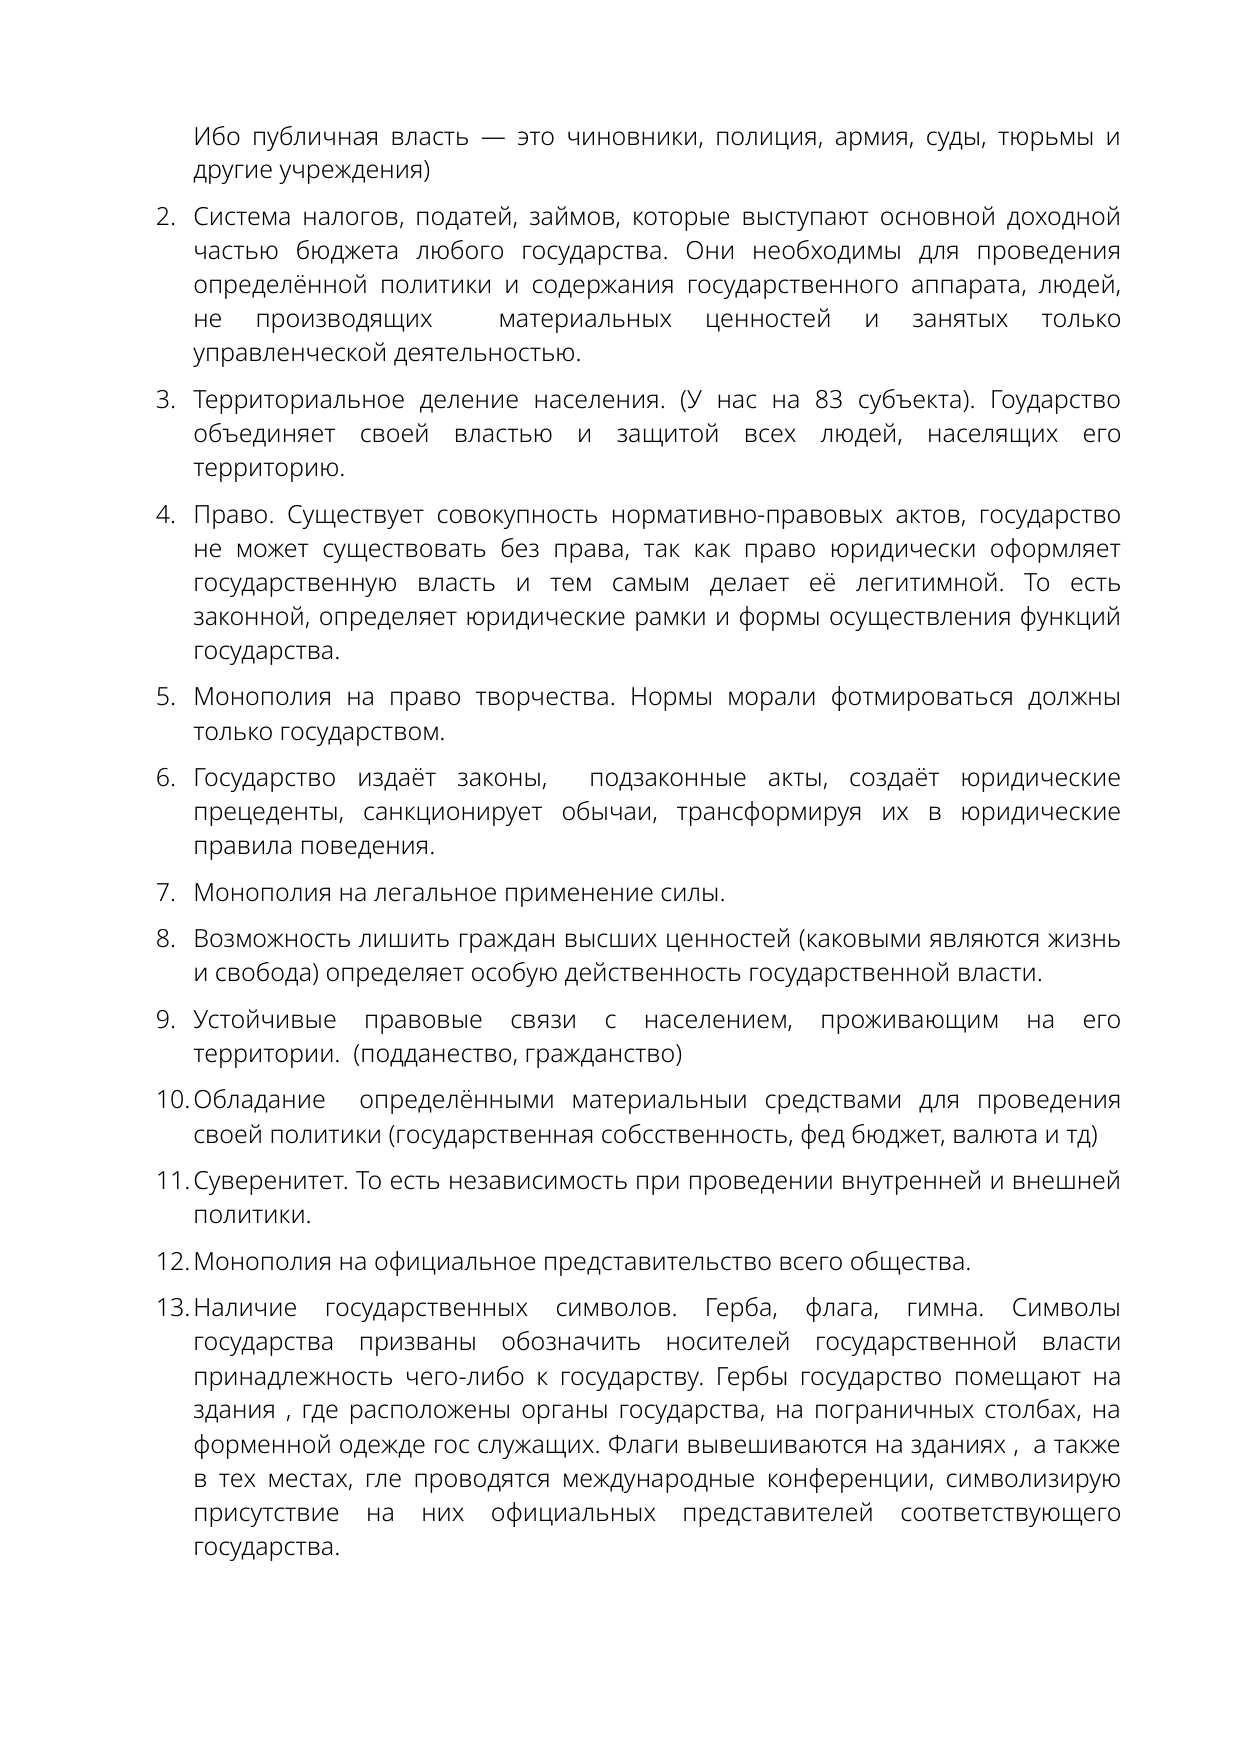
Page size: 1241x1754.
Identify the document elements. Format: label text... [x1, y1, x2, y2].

list Суверенитет. То есть независимость при проведении внутренней и внешней политики. [156, 1163, 1122, 1231]
list Государство издаёт законы, подзаконные акты, создаёт юридические прецеденты, санкционирует обычаи, трансформируя их в юридические правила поведения. [156, 760, 1122, 862]
list Территориальное деление населения. (У нас на 83 субъекта). Гоударство объединяет своей властью и защитой всех людей, населящих его территорию. [156, 382, 1122, 484]
list Монополия на официальное представительство всего общества. [156, 1243, 1122, 1277]
list Устойчивые правовые связи с населением, проживающим на его территории. (подданество, гражданство) [156, 1002, 1122, 1070]
list Право. Существует совокупность нормативно-правовых актов, государство не может существовать без права, так как право юридически оформляет государственную власть и тем самым делает её легитимной. То есть законной, определяет юридические рамки и формы осуществления функций государства. [156, 496, 1122, 667]
list Ибо публичная власть — это чиновники, полиция, армия, суды, тюрьмы и другие учреждения) [156, 118, 1122, 186]
list Обладание определёнными материальныи средствами для проведения своей политики (государственная собсственность, фед бюджет, валюта и тд) [156, 1082, 1122, 1150]
list Возможность лишить граждан высших ценностей (каковыми являются жизнь и свобода) определяет особую действенность государственной власти. [156, 921, 1122, 989]
list Наличие государственных символов. Герба, флага, гимна. Символы государства призваны обозначить носителей государственной власти принадлежность чего-либо к государству. Гербы государство помещают на здания , где расположены органы государства, на пограничных столбах, на форменной одежде гос служащих. Флаги вывешиваются на зданиях , а также в тех местах, гле проводятся международные конференции, символизирую присутствие на них официальных представителей соответствующего государства. [156, 1290, 1122, 1562]
list Монополия на право творчества. Нормы морали фотмироваться должны только государством. [156, 679, 1122, 747]
list Система налогов, податей, займов, которые выступают основной доходной частью бюджета любого государства. Они необходимы для проведения определённой политики и содержания государственного аппарата, людей, не производящих материальных ценностей и занятых только управленческой деятельностью. [156, 199, 1122, 369]
list Монополия на легальное применение силы. [156, 874, 1122, 908]
